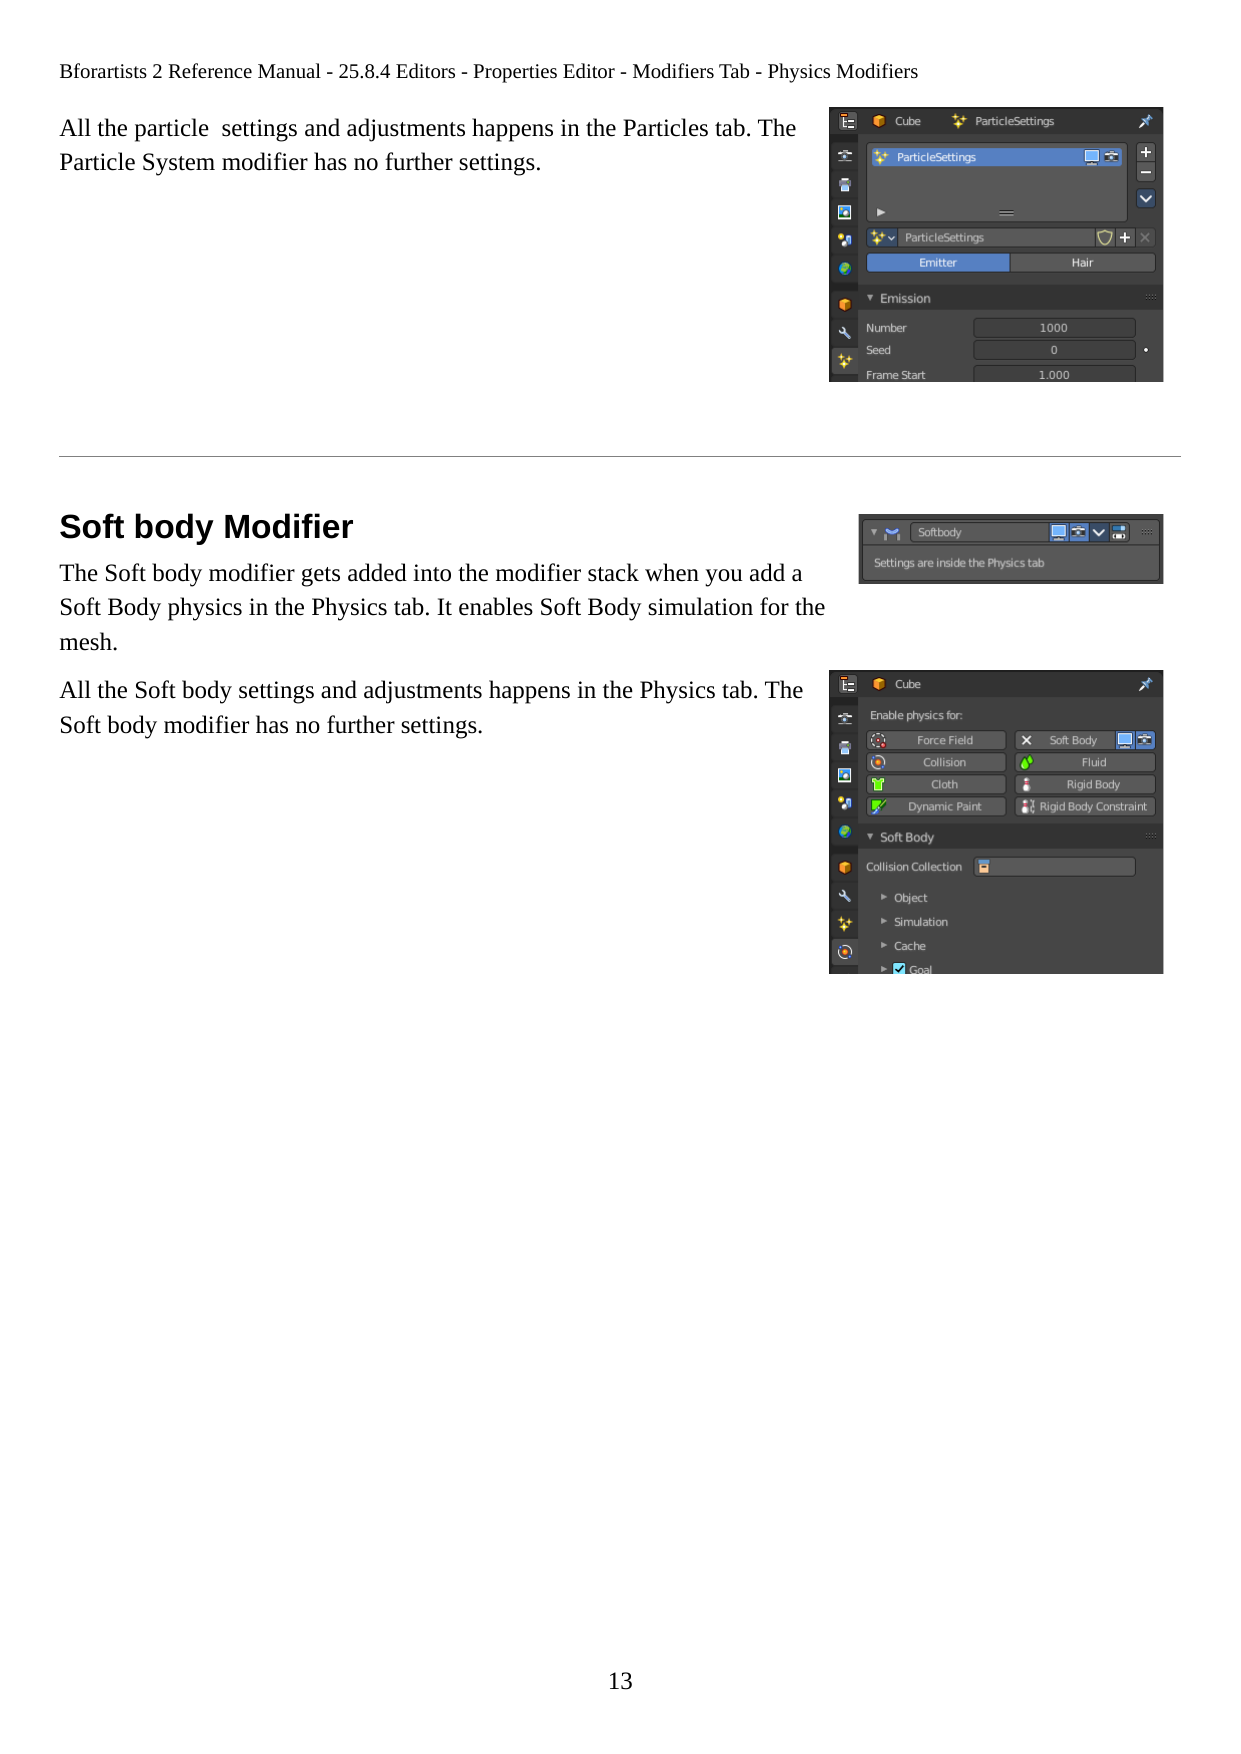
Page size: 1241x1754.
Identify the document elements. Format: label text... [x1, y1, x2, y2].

picture [858, 514, 1164, 584]
text All the particle settings and adjustments happens in the Particles tab. The Particle System modifier has no further settings. [59, 113, 829, 176]
subtitle Soft body Modifier [59, 506, 1181, 545]
picture [829, 107, 1164, 382]
picture [829, 670, 1164, 974]
text All the Soft body settings and adjustments happens in the Physics tab. The Soft body modifier has no further settings. [59, 676, 829, 739]
text The Soft body modifier gets added into the modifier stack when you add a Soft Body physics in the Physics tab. It enables Soft Body simulation for the mesh. [59, 558, 1181, 655]
